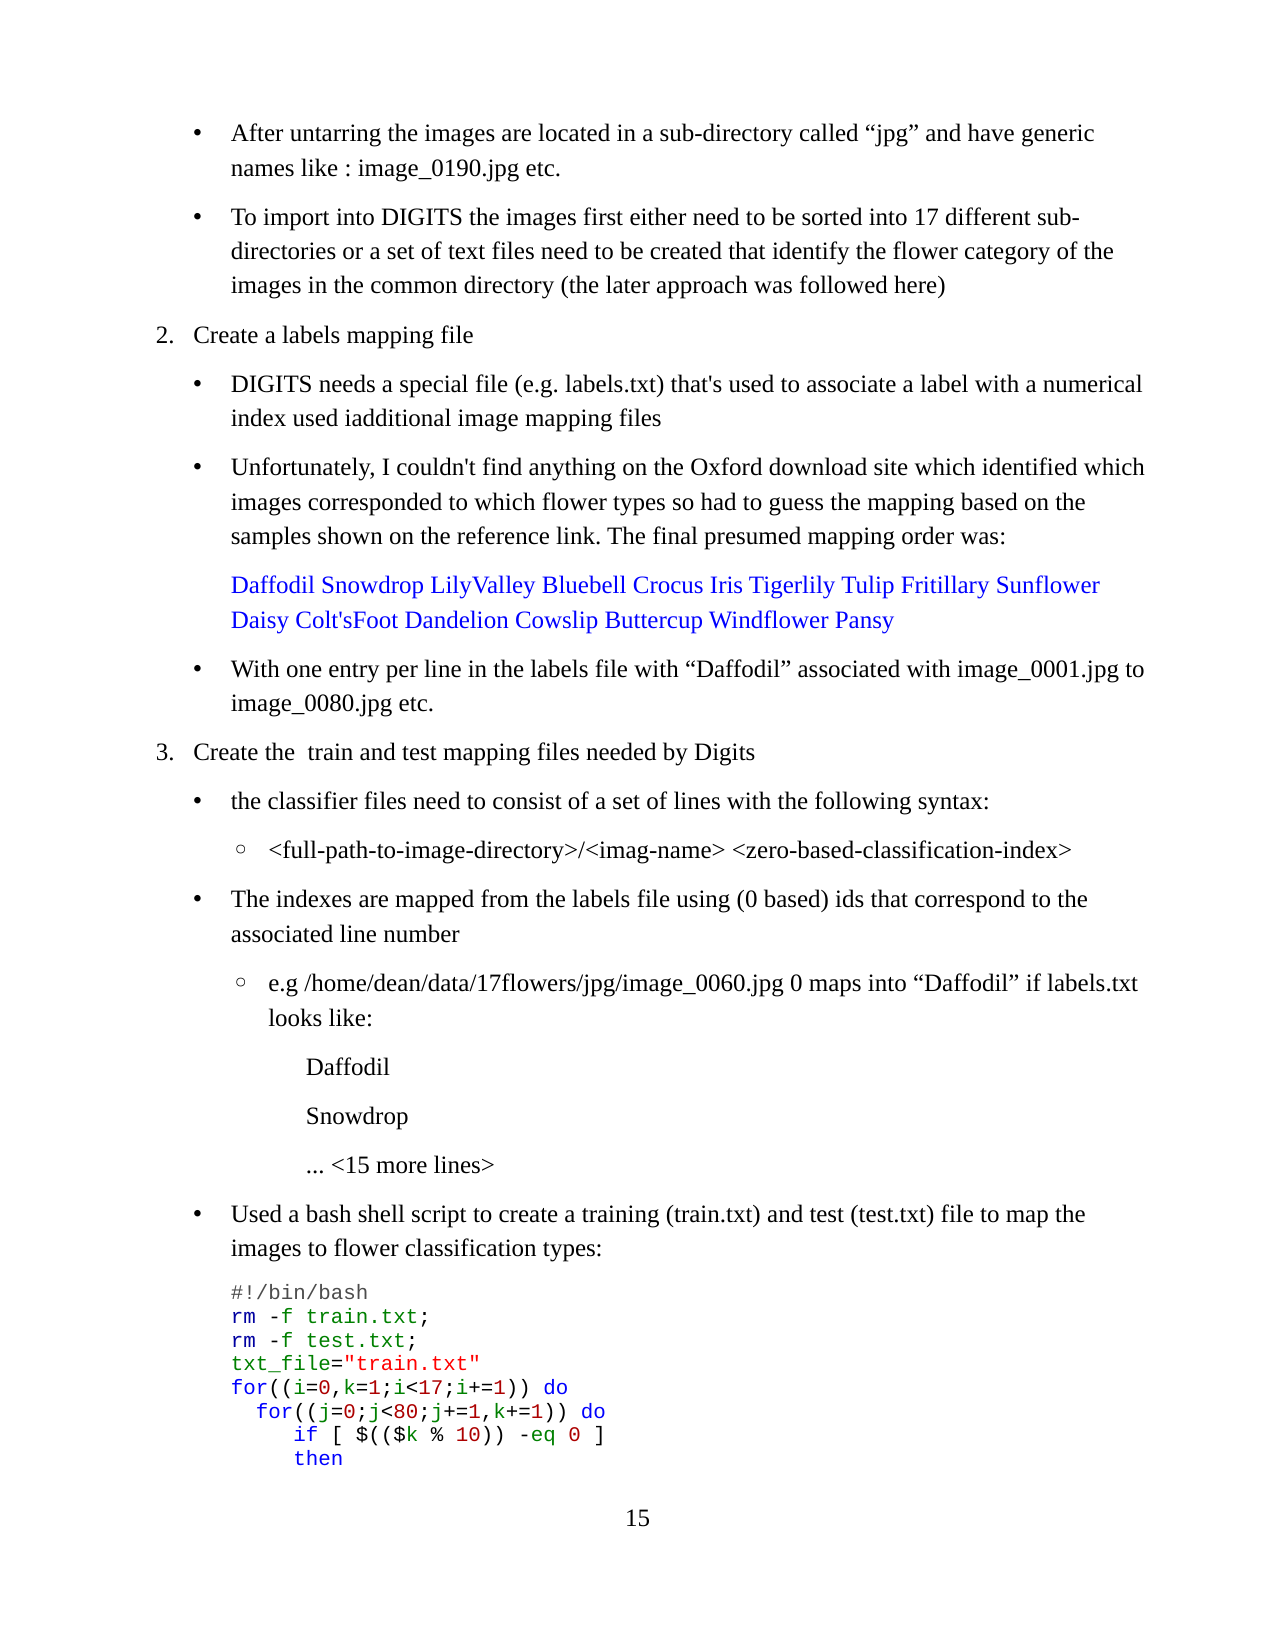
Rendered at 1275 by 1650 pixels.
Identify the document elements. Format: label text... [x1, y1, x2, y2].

text for((i=0,k=1;i<17;i+=1)) do [231, 1377, 1157, 1401]
text txt_file="train.txt" [231, 1353, 1157, 1377]
list #!/bin/bash [231, 1282, 1157, 1306]
text rm -f test.txt; [231, 1330, 1157, 1353]
text for((j=0;j<80;j+=1,k+=1)) do [231, 1401, 1157, 1424]
list Daffodil [268, 1052, 1157, 1080]
text if [ $(($k % 10)) -eq 0 ] [231, 1424, 1157, 1448]
list With one entry per line in the labels file with “Daffodil” associated with image_0001.jpg to image_0080.jpg etc. [193, 654, 1157, 717]
list Create a labels mapping file [156, 320, 1157, 348]
list Used a bash shell script to create a training (train.txt) and test (test.txt) file to map the images to flower classification types: [193, 1199, 1157, 1262]
list e.g /home/dean/data/17flowers/jpg/image_0060.jpg 0 maps into “Daffodil” if labels.txt looks like: [231, 968, 1157, 1031]
list ... <15 more lines> [268, 1150, 1157, 1178]
list <full-path-to-image-directory>/<imag-name> <zero-based-classification-index> [231, 836, 1157, 864]
list To import into DIGITS the images first either need to be sorted into 17 different sub-directories or a set of text files need to be created that identify the flower category of the images in the common directory (the later approach was followed here) [193, 202, 1157, 299]
list Daffodil Snowdrop LilyValley Bluebell Crocus Iris Tigerlily Tulip Fritillary Sunflower Daisy Colt'sFoot Dandelion Cowslip Buttercup Windflower Pansy [193, 570, 1157, 633]
list DIGITS needs a special file (e.g. labels.txt) that's used to associate a label with a numerical index used iadditional image mapping files [193, 369, 1157, 432]
list Create the train and test mapping files needed by Digits [156, 737, 1157, 766]
list Unfortunately, I couldn't find anything on the Oxford download site which identified which images corresponded to which flower types so had to guess the mapping based on the samples shown on the reference link. The final presumed mapping order was: [193, 452, 1157, 550]
list the classifier files need to consist of a set of lines with the following syntax: [193, 786, 1157, 815]
list After untarring the images are located in a sub-directory called “jpg” and have generic names like : image_0190.jpg etc. [193, 118, 1157, 181]
list Snowdrop [268, 1101, 1157, 1129]
list The indexes are mapped from the labels file using (0 based) ids that correspond to the associated line number [193, 884, 1157, 948]
text rm -f train.txt; [231, 1306, 1157, 1330]
text then [231, 1448, 1157, 1472]
